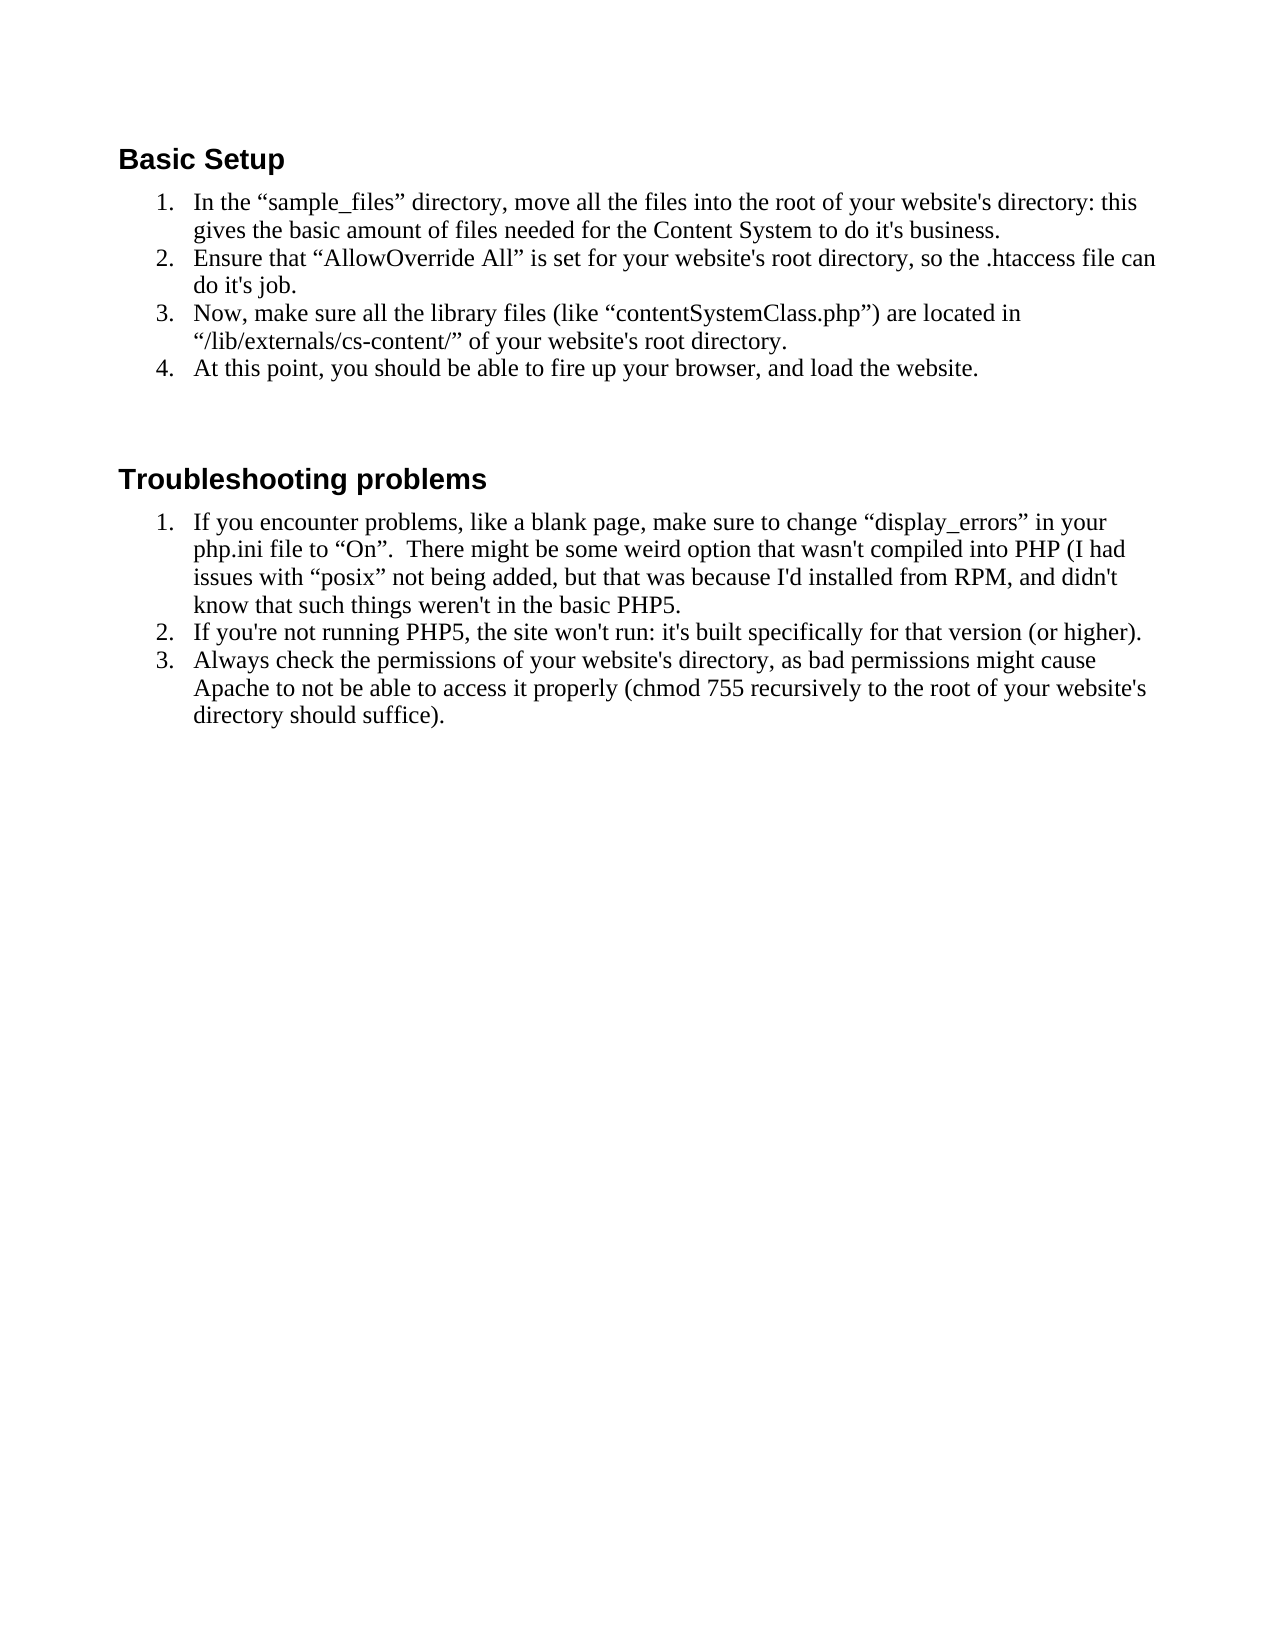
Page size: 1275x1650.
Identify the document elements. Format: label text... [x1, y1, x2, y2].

subtitle Troubleshooting problems [118, 463, 1157, 495]
list If you encounter problems, like a blank page, make sure to change “display_errors” in your php.ini file to “On”. There might be some weird option that wasn't compiled into PHP (I had issues with “posix” not being added, but that was because I'd installed from RPM, and didn't know that such things weren't in the basic PHP5. [156, 508, 1157, 618]
list Now, make sure all the library files (like “contentSystemClass.php”) are located in “/lib/externals/cs-content/” of your website's root directory. [156, 299, 1157, 354]
list If you're not running PHP5, the site won't run: it's built specifically for that version (or higher). [156, 618, 1157, 646]
list Ensure that “AllowOverride All” is set for your website's root directory, so the .htaccess file can do it's job. [156, 244, 1157, 299]
list At this point, you should be able to fire up your browser, and load the website. [156, 354, 1157, 382]
list In the “sample_files” directory, move all the files into the root of your website's directory: this gives the basic amount of files needed for the Content System to do it's business. [156, 188, 1157, 244]
list Always check the permissions of your website's directory, as bad permissions might cause Apache to not be able to access it properly (chmod 755 recursively to the root of your website's directory should suffice). [156, 646, 1157, 729]
subtitle Basic Setup [118, 143, 1157, 176]
